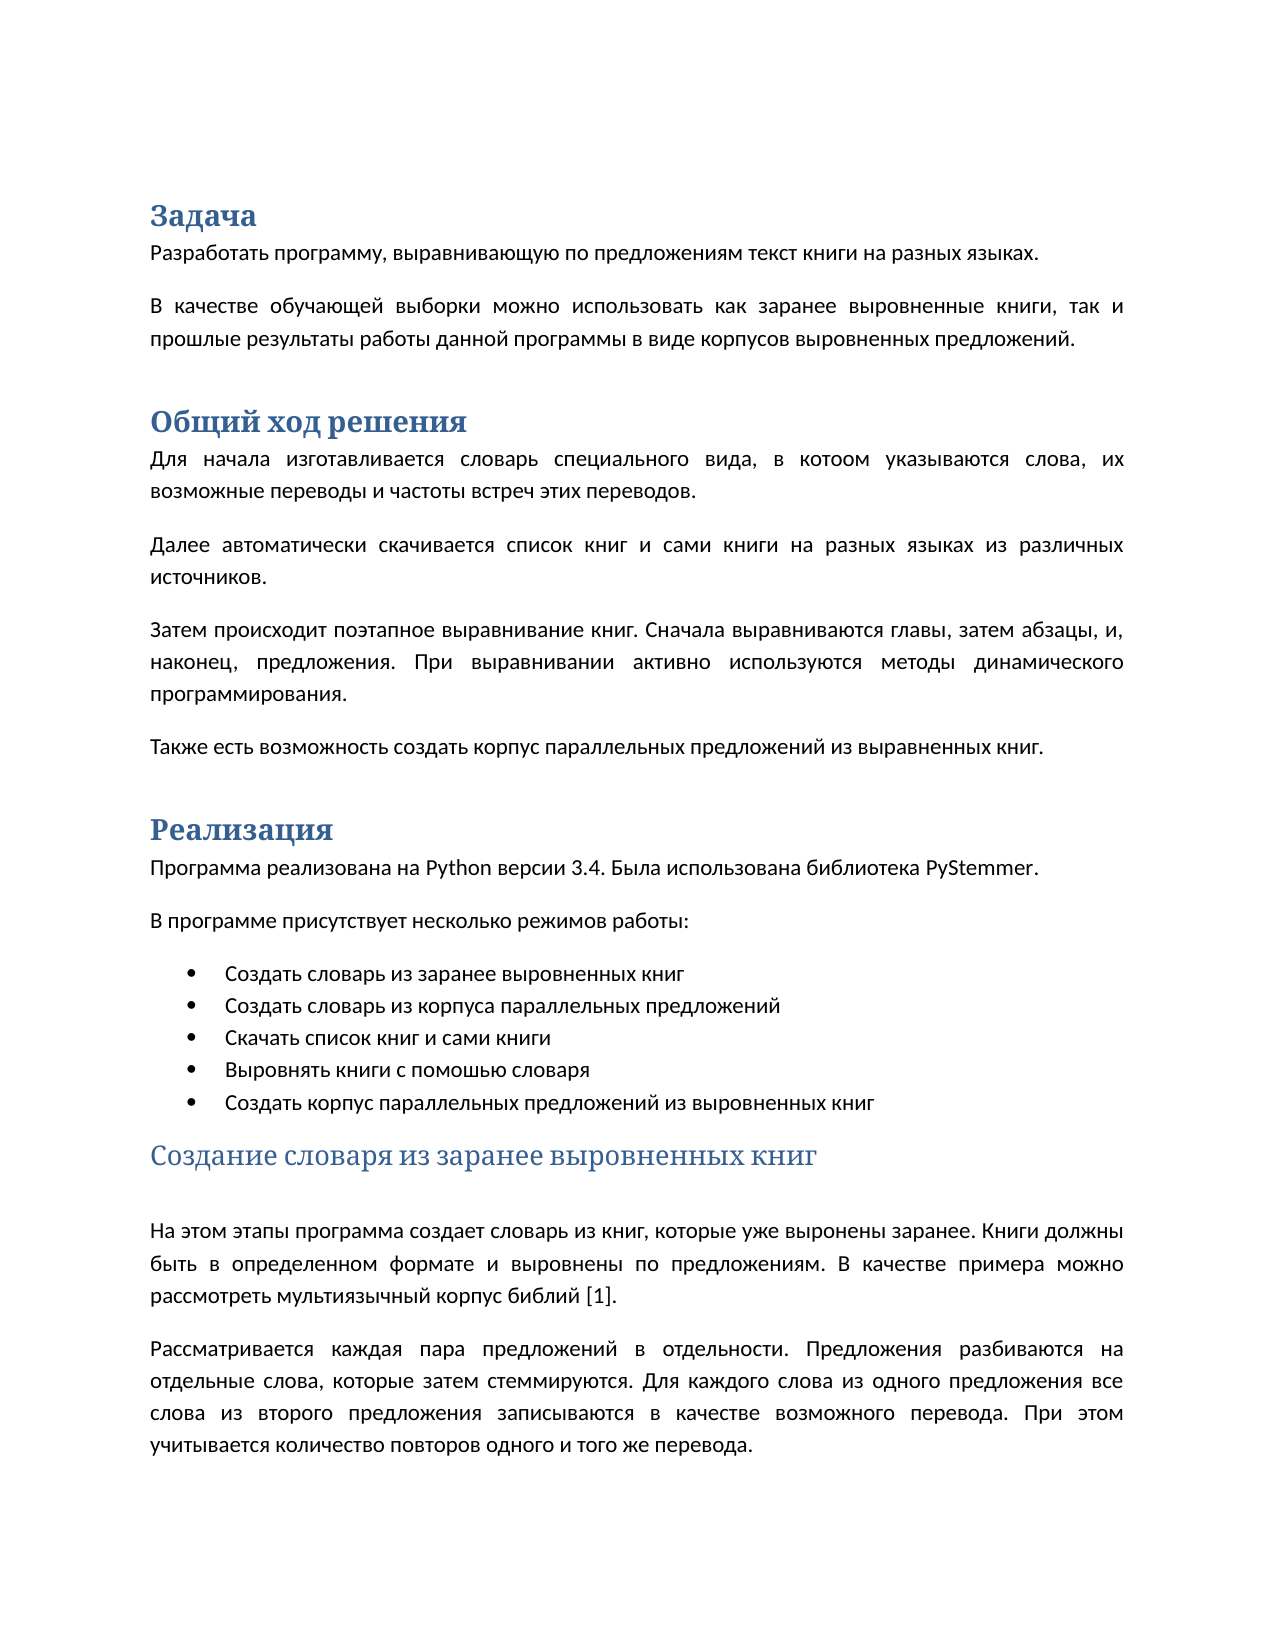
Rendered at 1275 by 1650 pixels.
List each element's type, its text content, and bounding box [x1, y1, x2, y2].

text Затем происходит поэтапное выравнивание книг. Сначала выравниваются главы, затем абзацы, и, наконец, предложения. При выравнивании активно используются методы динамического программирования. [150, 615, 1125, 707]
text В качестве обучающей выборки можно использовать как заранее выровненные книги, так и прошлые результаты работы данной программы в виде корпусов выровненных предложений. [150, 292, 1125, 352]
text Программа реализована на Python версии 3.4. Была использована библиотека PyStemmer. [150, 853, 1125, 881]
list Создать словарь из корпуса параллельных предложений [187, 991, 1125, 1019]
text Далее автоматически скачивается список книг и сами книги на разных языках из различных источников. [150, 530, 1125, 590]
list Создать словарь из заранее выровненных книг [187, 959, 1125, 987]
subtitle Создание словаря из заранее выровненных книг [150, 1141, 1125, 1172]
list Создать корпус параллельных предложений из выровненных книг [187, 1088, 1125, 1116]
text Разработать программу, выравнивающую по предложениям текст книги на разных языках. [150, 238, 1125, 267]
subtitle Общий ход решения [150, 406, 1125, 439]
text Для начала изготавливается словарь специального вида, в котоом указываются слова, их возможные переводы и частоты встреч этих переводов. [150, 444, 1125, 505]
text На этом этапы программа создает словарь из книг, которые уже выронены заранее. Книги должны быть в определенном формате и выровнены по предложениям. В качестве примера можно рассмотреть мультиязычный корпус библий [1]. [150, 1216, 1125, 1309]
text Рассматривается каждая пара предложений в отдельности. Предложения разбиваются на отдельные слова, которые затем стеммируются. Для каждого слова из одного предложения все слова из второго предложения записываются в качестве возможного перевода. При этом учитывается количество повторов одного и того же перевода. [150, 1334, 1125, 1458]
text В программе присутствует несколько режимов работы: [150, 906, 1125, 934]
subtitle Задача [150, 200, 1125, 233]
subtitle Реализация [150, 814, 1125, 848]
list Выровнять книги с помошью словаря [187, 1056, 1125, 1084]
text Также есть возможность создать корпус параллельных предложений из выравненных книг. [150, 732, 1125, 760]
list Скачать список книг и сами книги [187, 1023, 1125, 1051]
